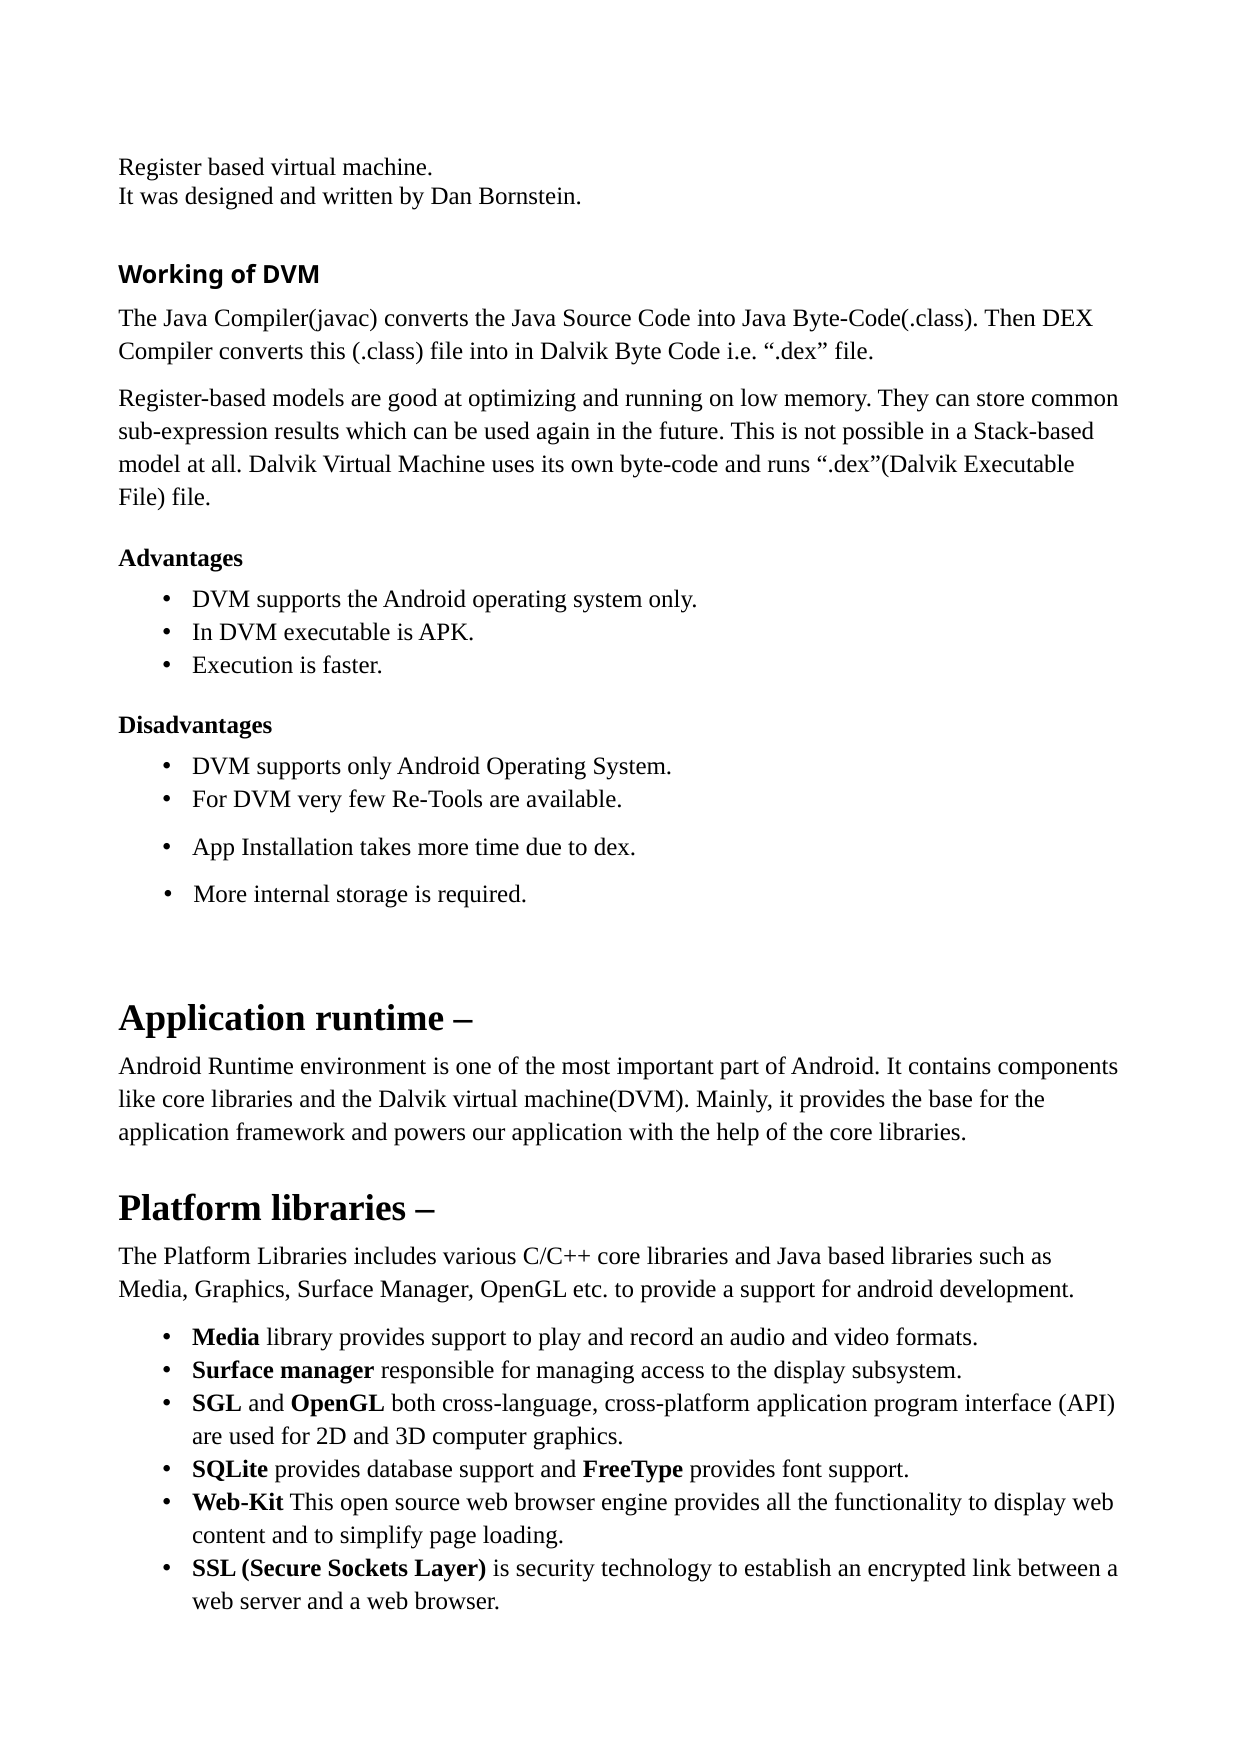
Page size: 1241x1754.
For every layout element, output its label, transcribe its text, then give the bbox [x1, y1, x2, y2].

text Android Runtime environment is one of the most important part of Android. It contains components like core libraries and the Dalvik virtual machine(DVM). Mainly, it provides the base for the application framework and powers our application with the help of the core libraries. [118, 1051, 1122, 1146]
text The Java Compiler(javac) converts the Java Source Code into Java Byte-Code(.class). Then DEX Compiler converts this (.class) file into in Dalvik Byte Code i.e. “.dex” file. [118, 303, 1122, 364]
list SGL and OpenGL both cross-language, cross-platform application program interface (API) are used for 2D and 3D computer graphics. [162, 1388, 1122, 1450]
text Register-based models are good at optimizing and running on low memory. They can store common sub-expression results which can be used again in the future. This is not possible in a Stack-based model at all. Dalvik Virtual Machine uses its own byte-code and runs “.dex”(Dalvik Executable File) file. [118, 383, 1122, 511]
subtitle Advantages [118, 543, 1122, 571]
list SQLite provides database support and FreeType provides font support. [162, 1454, 1122, 1483]
list App Installation takes more time due to dex. [162, 832, 1122, 861]
list Web-Kit This open source web browser engine provides all the functionality to display web content and to simplify page loading. [162, 1487, 1122, 1549]
list DVM supports only Android Operating System. [162, 751, 1122, 780]
list DVM supports the Android operating system only. [162, 584, 1122, 613]
subtitle Platform libraries – [118, 1186, 1122, 1229]
list For DVM very few Re-Tools are available. [162, 784, 1122, 813]
text It was designed and written by Dan Bornstein. [118, 181, 1122, 210]
text The Platform Libraries includes various C/C++ core libraries and Java based libraries such as Media, Graphics, Surface Manager, OpenGL etc. to provide a support for android development. [118, 1241, 1122, 1303]
subtitle Disadvantages [118, 710, 1122, 739]
list More internal storage is required. [164, 879, 1122, 908]
list Execution is faster. [162, 650, 1122, 679]
subtitle Working of DVM [118, 256, 1122, 290]
list SSL (Secure Sockets Layer) is security technology to establish an encrypted link between a web server and a web browser. [162, 1553, 1122, 1615]
text Register based virtual machine. [118, 152, 1122, 181]
list In DVM executable is APK. [162, 617, 1122, 646]
list Media library provides support to play and record an audio and video formats. [162, 1322, 1122, 1351]
subtitle Application runtime – [118, 996, 1122, 1039]
list Surface manager responsible for managing access to the display subsystem. [162, 1355, 1122, 1384]
